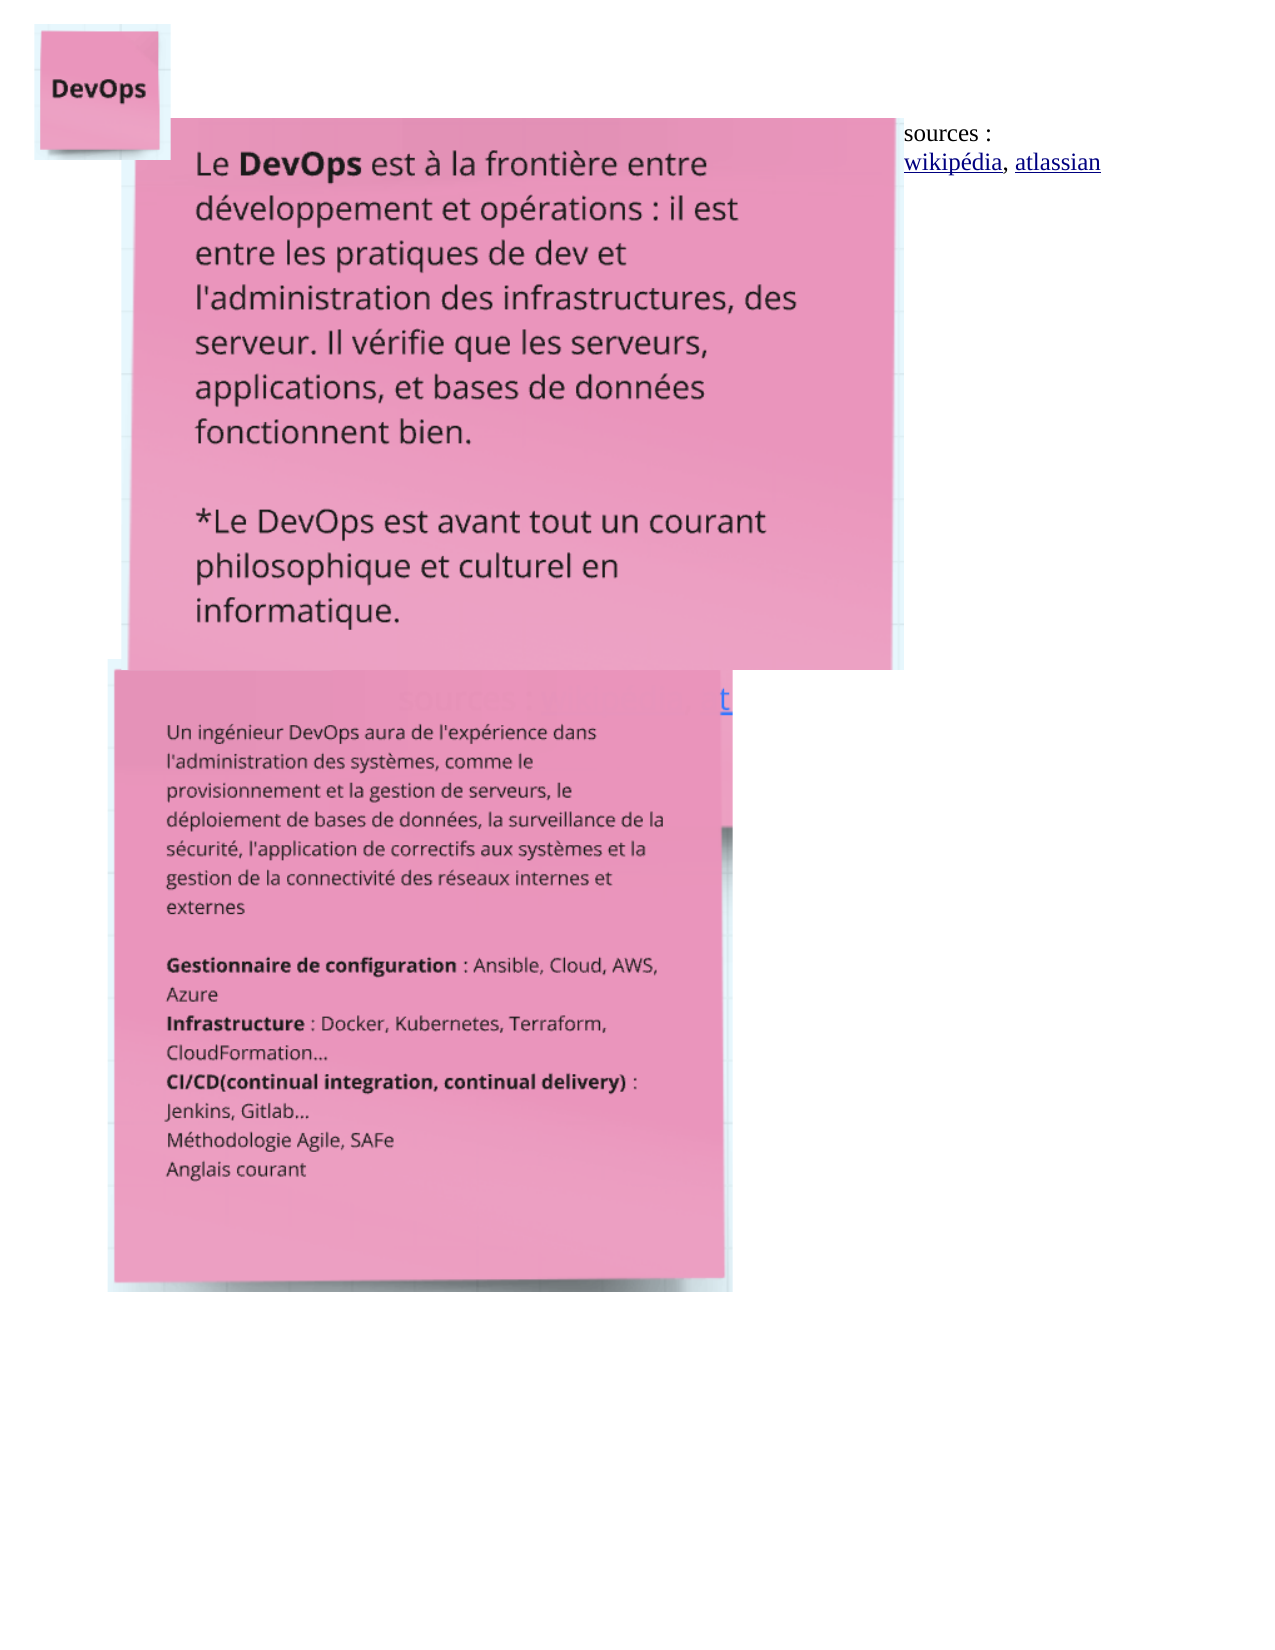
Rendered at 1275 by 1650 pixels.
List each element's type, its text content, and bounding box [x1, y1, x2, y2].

picture [34, 24, 904, 1292]
text sources : wikipédia, atlassian [904, 118, 1157, 176]
